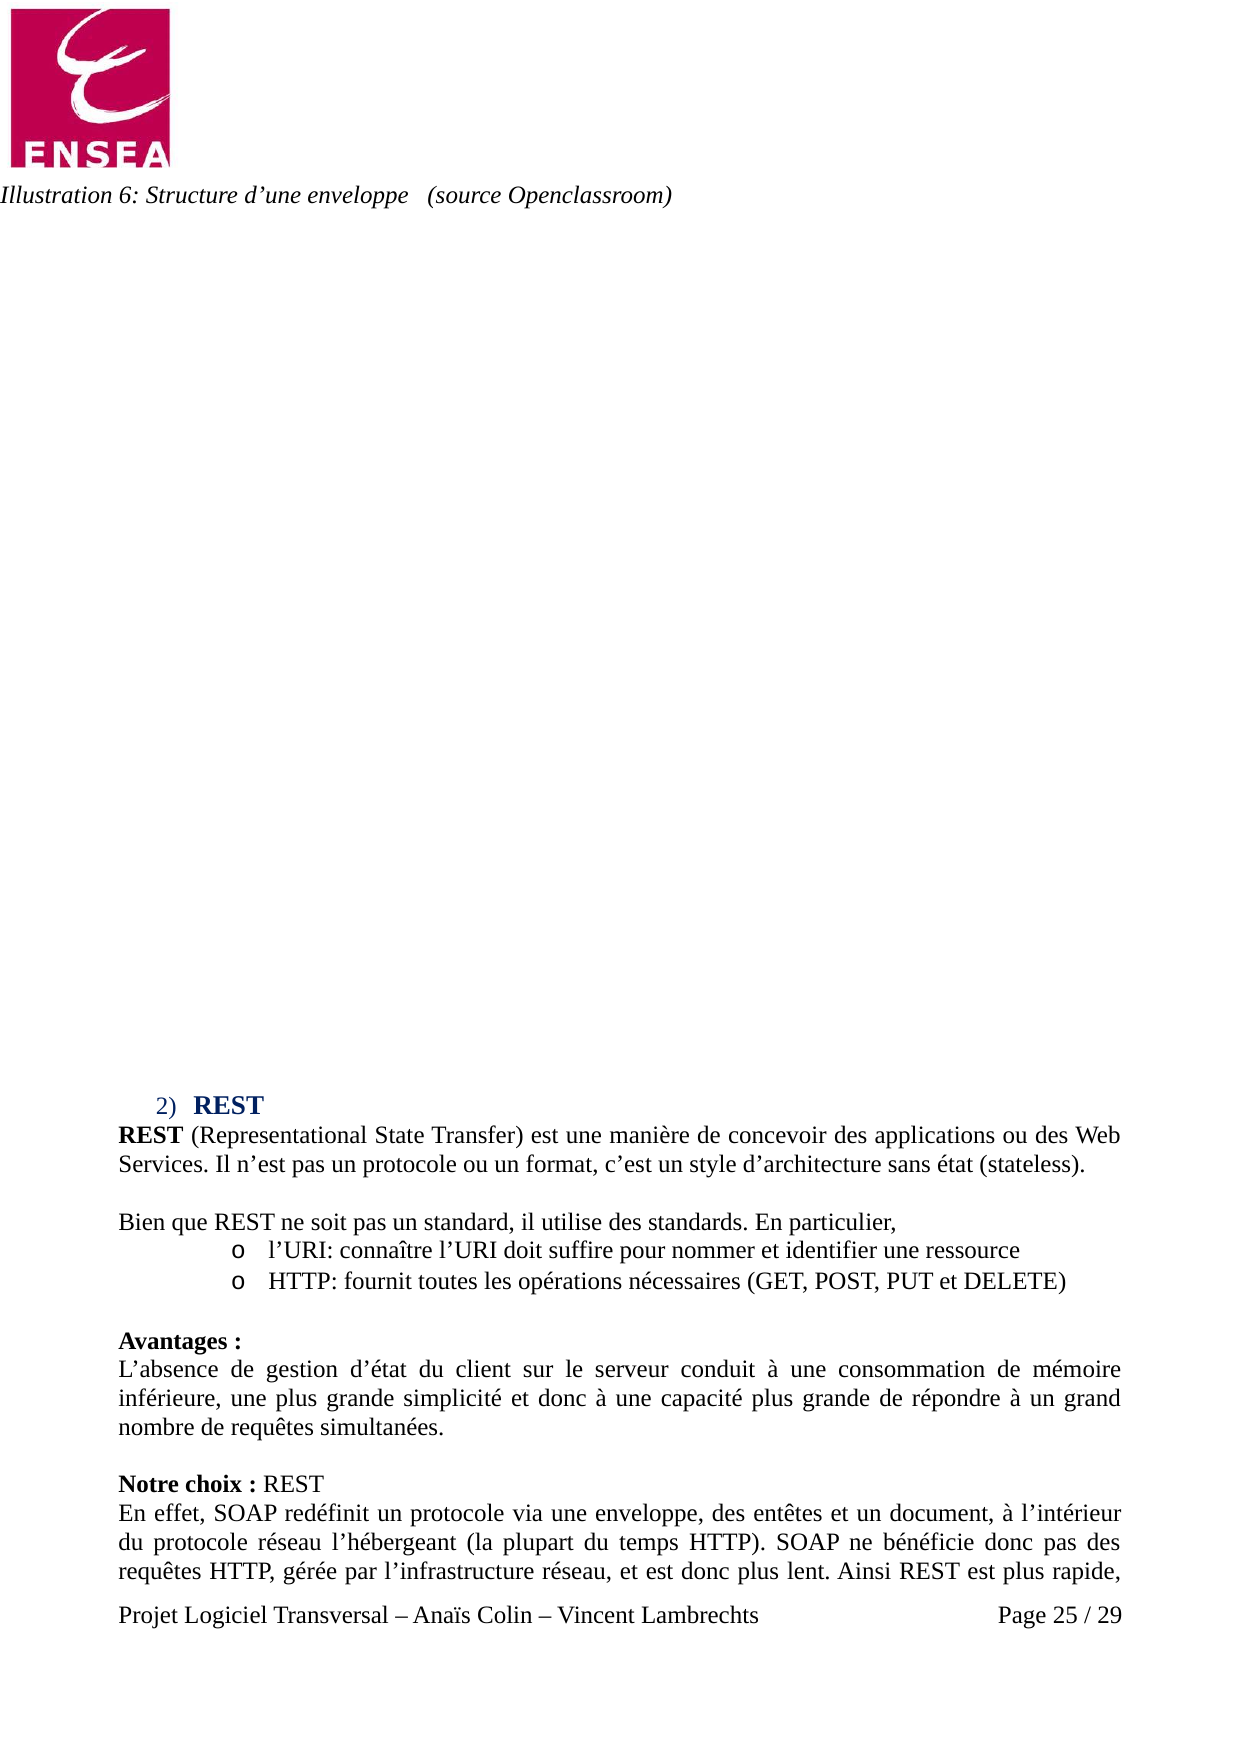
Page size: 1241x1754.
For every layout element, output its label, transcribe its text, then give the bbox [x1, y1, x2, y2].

text REST (Representational State Transfer) est une manière de concevoir des applications ou des Web Services. Il n’est pas un protocole ou un format, c’est un style d’architecture sans état (stateless). [118, 1120, 1122, 1178]
list REST [156, 1089, 1122, 1120]
text Bien que REST ne soit pas un standard, il utilise des standards. En particulier, [118, 1207, 1122, 1235]
text En effet, SOAP redéfinit un protocole via une enveloppe, des entêtes et un document, à l’intérieur du protocole réseau l’hébergeant (la plupart du temps HTTP). SOAP ne bénéficie donc pas des requêtes HTTP, gérée par l’infrastructure réseau, et est donc plus lent. Ainsi REST est plus rapide, ce dont nous avons besoin pour un jeu : exécution des commandes. [118, 1498, 1122, 1584]
text Illustration 6: Structure d’une enveloppe (source Openclassroom) [0, 181, 1240, 209]
text Notre choix : REST [118, 1469, 1122, 1498]
list HTTP: fournit toutes les opérations nécessaires (GET, POST, PUT et DELETE) [231, 1266, 1122, 1297]
text Avantages : [118, 1326, 1122, 1354]
list l’URI: connaître l’URI doit suffire pour nommer et identifier une ressource [231, 1235, 1122, 1266]
text L’absence de gestion d’état du client sur le serveur conduit à une consommation de mémoire inférieure, une plus grande simplicité et donc à une capacité plus grande de répondre à un grand nombre de requêtes simultanées. [118, 1354, 1122, 1441]
